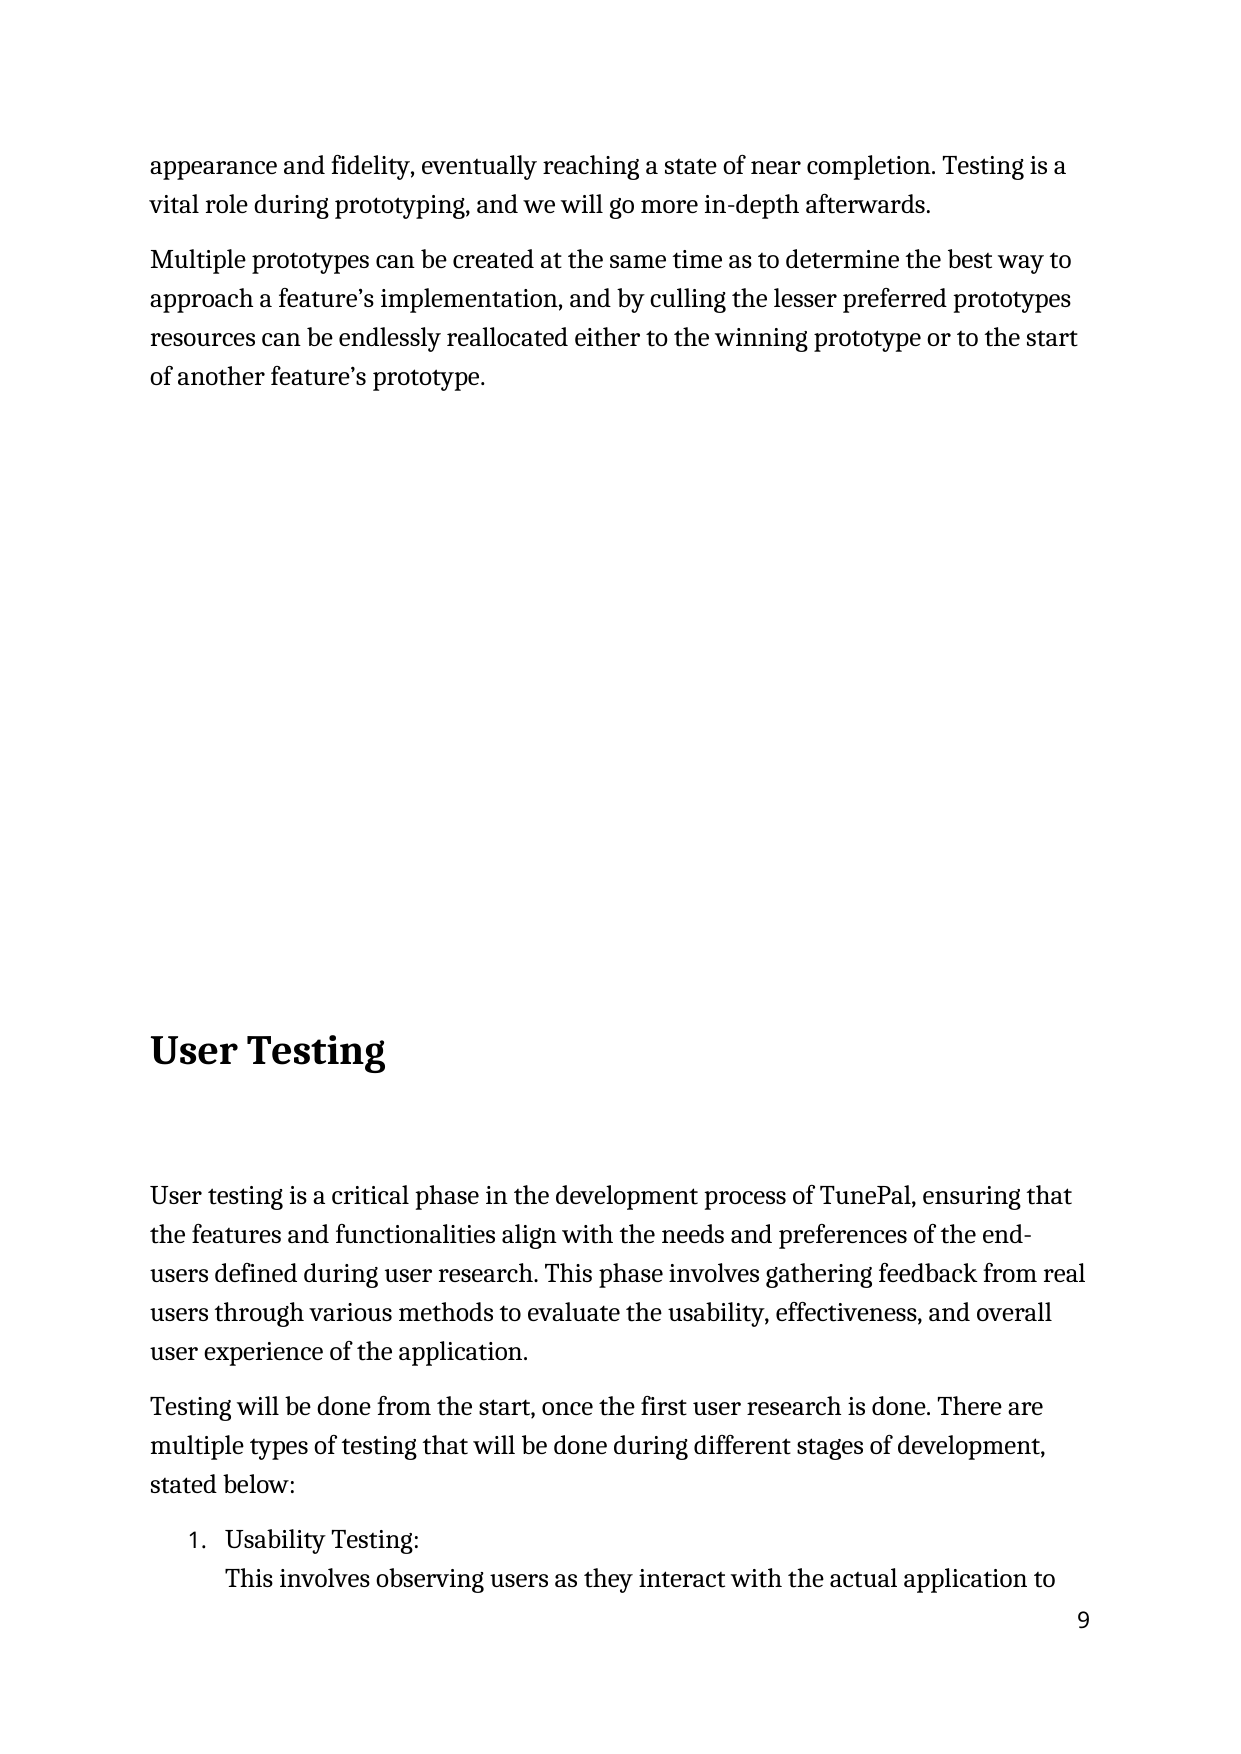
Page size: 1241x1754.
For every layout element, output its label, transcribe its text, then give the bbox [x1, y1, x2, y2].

text appearance and fidelity, eventually reaching a state of near completion. Testing is a vital role during prototyping, and we will go more in-depth afterwards. [150, 150, 1090, 220]
text Multiple prototypes can be created at the same time as to determine the best way to approach a feature’s implementation, and by culling the lesser preferred prototypes resources can be endlessly reallocated either to the winning prototype or to the start of another feature’s prototype. [150, 244, 1090, 392]
text User testing is a critical phase in the development process of TunePal, ensuring that the features and functionalities align with the needs and preferences of the end-users defined during user research. This phase involves gathering feedback from real users through various methods to evaluate the usability, effectiveness, and overall user experience of the application. [150, 1180, 1090, 1367]
text Testing will be done from the start, once the first user research is done. There are multiple types of testing that will be done during different stages of development, stated below: [150, 1391, 1090, 1500]
list Usability Testing: This involves observing users as they interact with the actual application to [187, 1524, 1090, 1594]
text User Testing [150, 1027, 1090, 1075]
